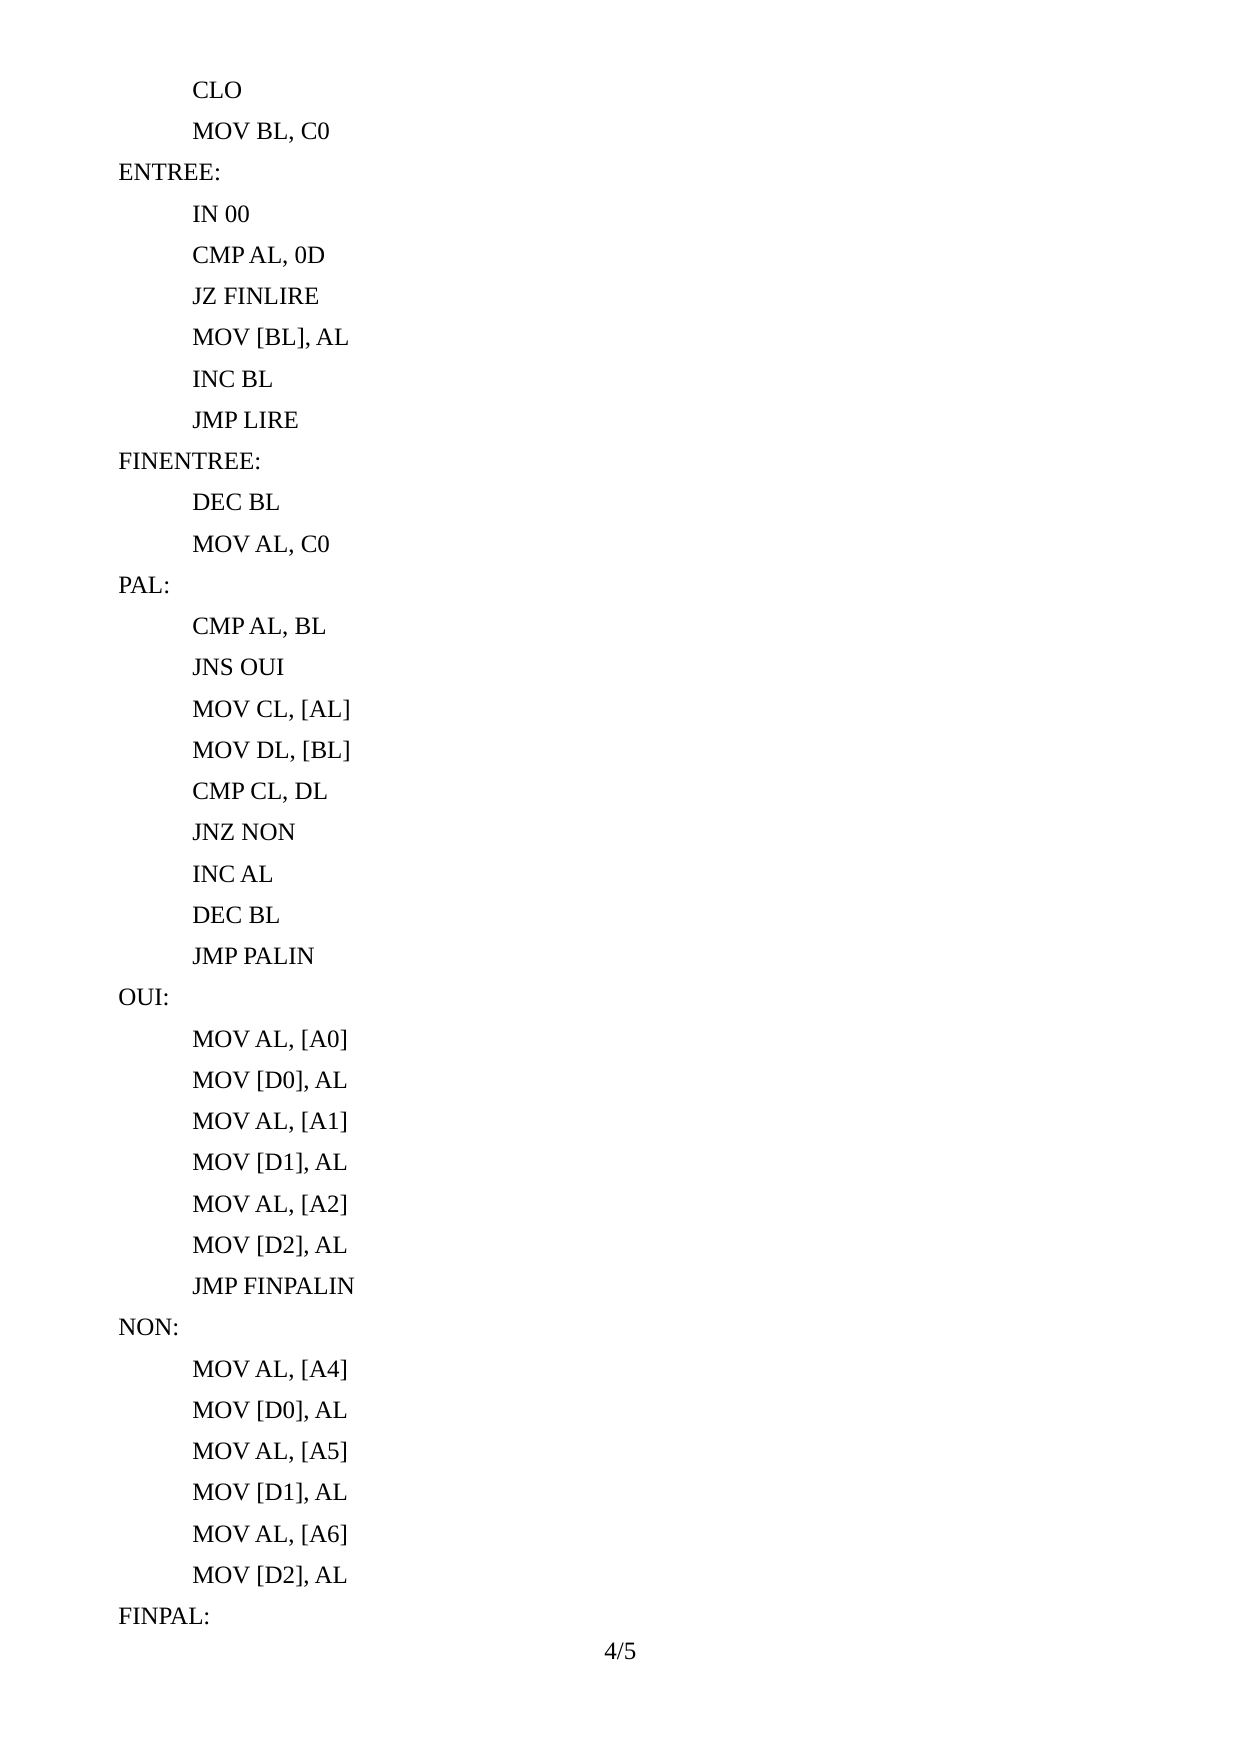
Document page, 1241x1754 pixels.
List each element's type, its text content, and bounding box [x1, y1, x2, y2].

text CLO [118, 75, 1122, 104]
text INC AL [118, 859, 1122, 887]
text JMP PALIN [118, 941, 1122, 970]
text MOV [D1], AL [118, 1147, 1122, 1176]
text ENTREE: [118, 157, 1122, 186]
text MOV BL, C0 [118, 116, 1122, 145]
text CMP CL, DL [118, 776, 1122, 805]
text MOV AL, [A1] [118, 1106, 1122, 1135]
text FINPAL: [118, 1601, 1122, 1630]
text MOV AL, [A0] [118, 1024, 1122, 1052]
text INC BL [118, 364, 1122, 392]
text IN 00 [118, 199, 1122, 227]
text MOV AL, [A6] [118, 1519, 1122, 1547]
text JMP FINPALIN [118, 1271, 1122, 1300]
text MOV [D2], AL [118, 1230, 1122, 1259]
text JNS OUI [118, 652, 1122, 681]
text MOV [D2], AL [118, 1560, 1122, 1589]
text DEC BL [118, 487, 1122, 516]
text OUI: [118, 982, 1122, 1011]
text MOV AL, [A2] [118, 1189, 1122, 1217]
text MOV [D0], AL [118, 1395, 1122, 1424]
text FINENTREE: [118, 446, 1122, 475]
text DEC BL [118, 900, 1122, 929]
text MOV [D0], AL [118, 1065, 1122, 1094]
text PAL: [118, 570, 1122, 599]
text CMP AL, BL [118, 611, 1122, 640]
text CMP AL, 0D [118, 240, 1122, 269]
text JNZ NON [118, 817, 1122, 846]
text MOV AL, C0 [118, 529, 1122, 557]
text NON: [118, 1312, 1122, 1341]
text MOV [BL], AL [118, 322, 1122, 351]
text MOV CL, [AL] [118, 694, 1122, 722]
text JMP LIRE [118, 405, 1122, 434]
text MOV AL, [A5] [118, 1436, 1122, 1465]
text MOV DL, [BL] [118, 735, 1122, 764]
text MOV [D1], AL [118, 1477, 1122, 1506]
text MOV AL, [A4] [118, 1354, 1122, 1382]
text JZ FINLIRE [118, 281, 1122, 310]
